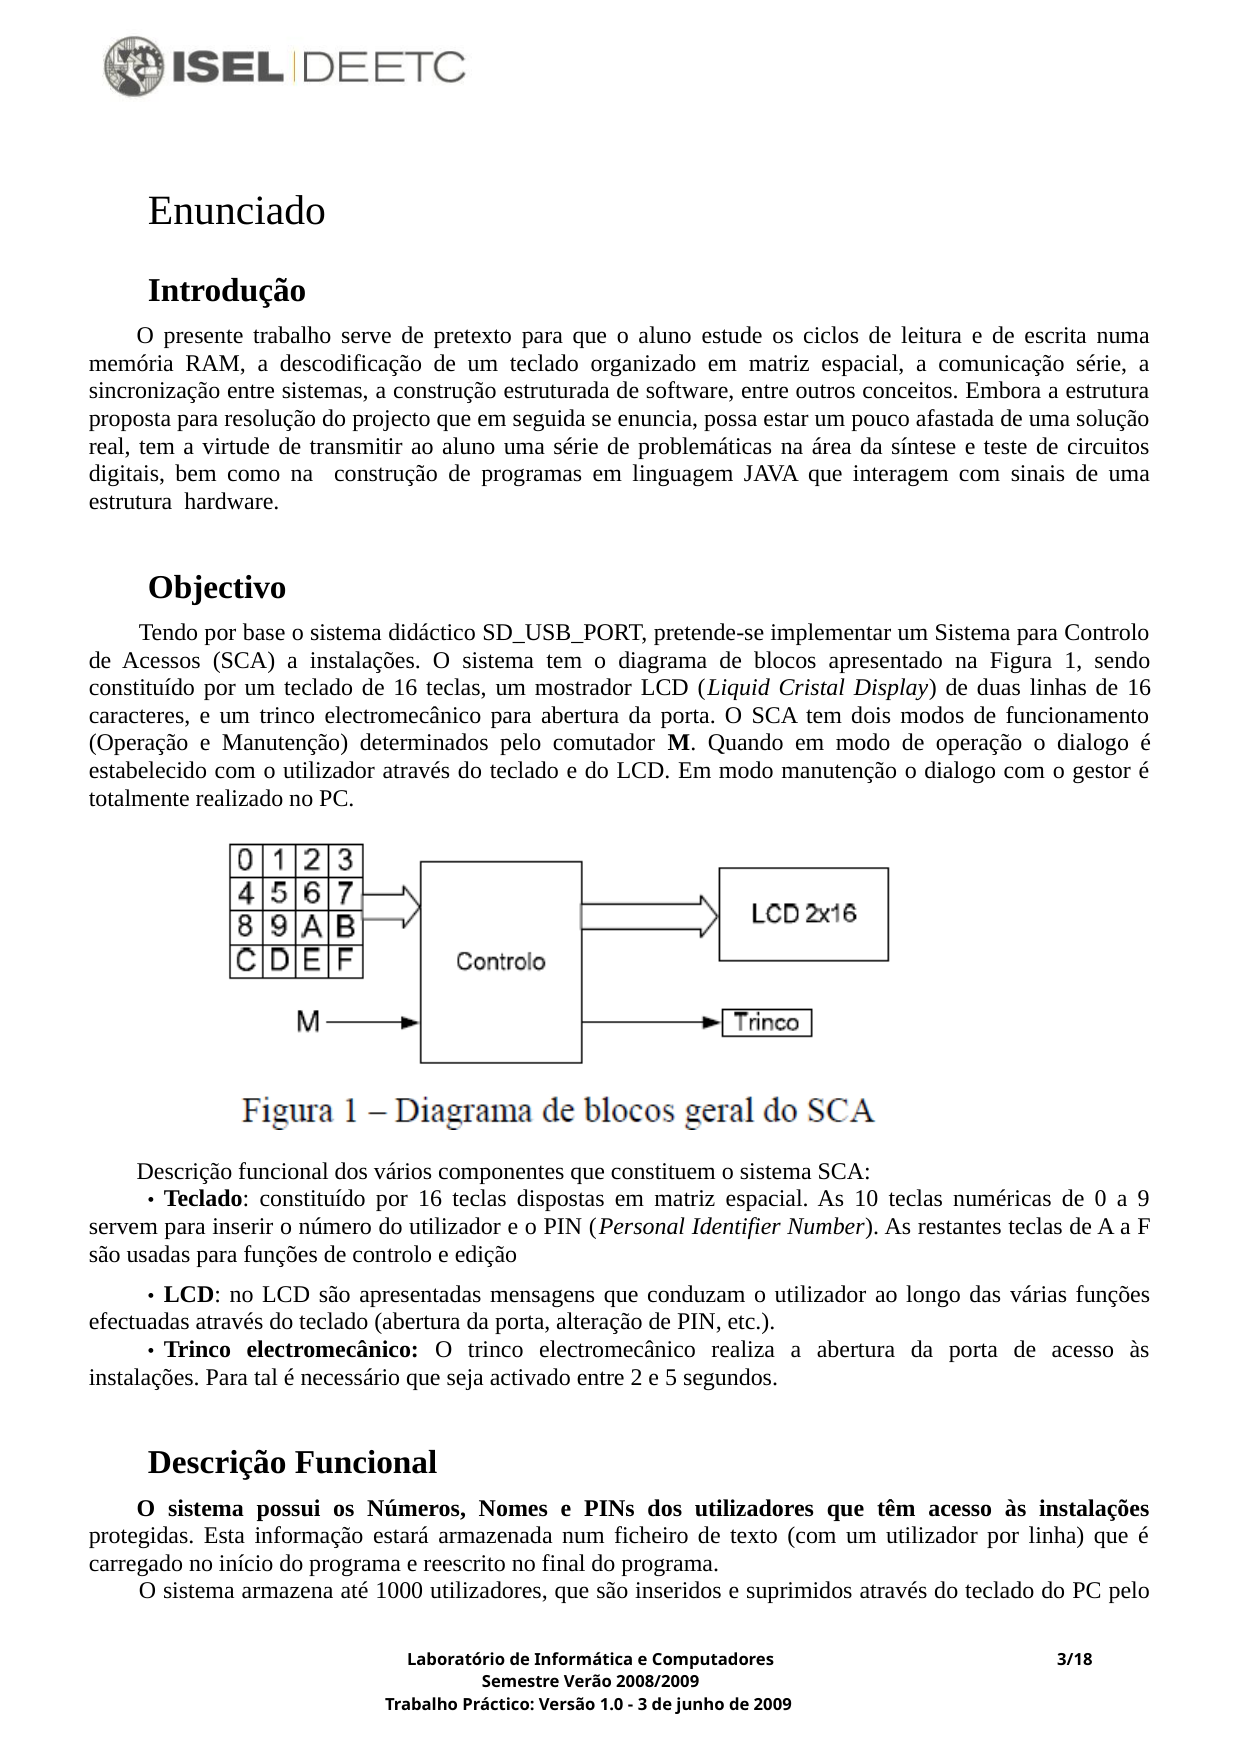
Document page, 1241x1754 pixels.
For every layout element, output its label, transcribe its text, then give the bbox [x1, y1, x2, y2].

subtitle Objectivo [88, 567, 1152, 606]
list Trinco electromecânico: O trinco electromecânico realiza a abertura da porta de acesso às instalações. Para tal é necessário que seja activado entre 2 e 5 segundos. [88, 1335, 1152, 1390]
subtitle Descrição Funcional [88, 1443, 1152, 1481]
picture [217, 833, 905, 1130]
text Descrição funcional dos vários componentes que constituem o sistema SCA: [88, 1157, 1152, 1184]
list Teclado: constituído por 16 teclas dispostas em matriz espacial. As 10 teclas numéricas de 0 a 9 servem para inserir o número do utilizador e o PIN (Personal Identifier Number). As restantes teclas de A a F são usadas para funções de controlo e edição [88, 1184, 1152, 1267]
list LCD: no LCD são apresentadas mensagens que conduzam o utilizador ao longo das várias funções efectuadas através do teclado (abertura da porta, alteração de PIN, etc.). [88, 1280, 1152, 1335]
text O sistema possui os Números, Nomes e PINs dos utilizadores que têm acesso às instalações protegidas. Esta informação estará armazenada num ficheiro de texto (com um utilizador por linha) que é carregado no início do programa e reescrito no final do programa. [88, 1494, 1152, 1576]
text Tendo por base o sistema didáctico SD_USB_PORT, pretende-se implementar um Sistema para Controlo de Acessos (SCA) a instalações. O sistema tem o diagrama de blocos apresentado na Figura 1, sendo constituído por um teclado de 16 teclas, um mostrador LCD (Liquid Cristal Display) de duas linhas de 16 caracteres, e um trinco electromecânico para abertura da porta. O SCA tem dois modos de funcionamento (Operação e Manutenção) determinados pelo comutador M. Quando em modo de operação o dialogo é estabelecido com o utilizador através do teclado e do LCD. Em modo manutenção o dialogo com o gestor é totalmente realizado no PC. [88, 618, 1152, 811]
text O presente trabalho serve de pretexto para que o aluno estude os ciclos de leitura e de escrita numa memória RAM, a descodificação de um teclado organizado em matriz espacial, a comunicação série, a sincronização entre sistemas, a construção estruturada de software, entre outros conceitos. Embora a estrutura proposta para resolução do projecto que em seguida se enuncia, possa estar um pouco afastada de uma solução real, tem a virtude de transmitir ao aluno uma série de problemáticas na área da síntese e teste de circuitos digitais, bem como na construção de programas em linguagem JAVA que interagem com sinais de uma estrutura hardware. [88, 321, 1152, 514]
text O sistema armazena até 1000 utilizadores, que são inseridos e suprimidos através do teclado do PC pelo [88, 1576, 1152, 1604]
subtitle Enunciado [88, 185, 1152, 233]
subtitle Introdução [88, 271, 1152, 309]
picture [94, 21, 496, 122]
